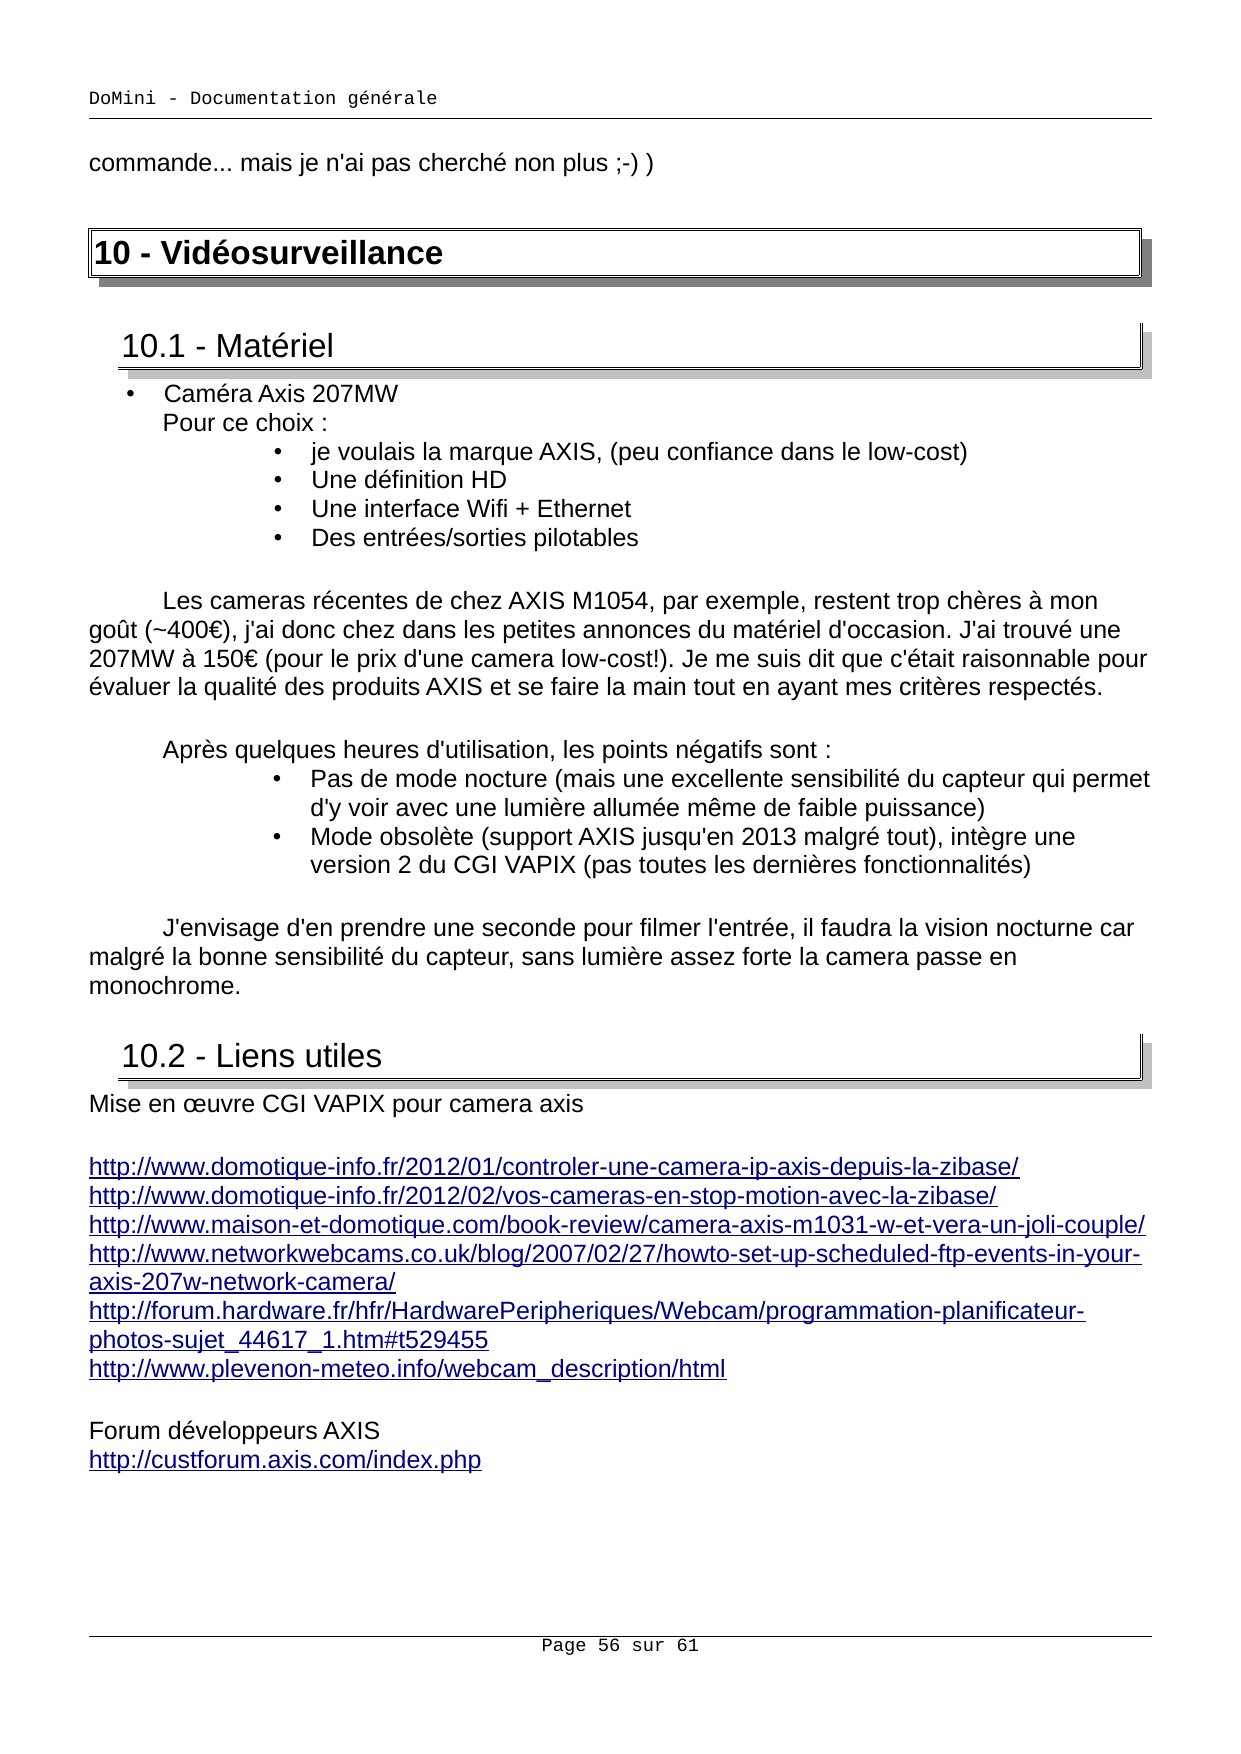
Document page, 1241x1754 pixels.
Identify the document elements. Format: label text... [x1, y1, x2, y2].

list Une interface Wifi + Ethernet [274, 494, 1152, 523]
text http://www.domotique-info.fr/2012/01/controler-une-camera-ip-axis-depuis-la-zibase/ [88, 1152, 1152, 1181]
text Forum développeurs AXIS [88, 1416, 1152, 1445]
list Pas de mode nocture (mais une excellente sensibilité du capteur qui permet d'y voir avec une lumière allumée même de faible puissance) [273, 764, 1152, 821]
text http://www.maison-et-domotique.com/book-review/camera-axis-m1031-w-et-vera-un-joli-couple/ [88, 1210, 1152, 1238]
list Mode obsolète (support AXIS jusqu'en 2013 malgré tout), intègre une version 2 du CGI VAPIX (pas toutes les dernières fonctionnalités) [273, 821, 1152, 879]
list Une définition HD [274, 465, 1152, 494]
subtitle Matériel [118, 323, 1142, 369]
text J'envisage d'en prendre une seconde pour filmer l'entrée, il faudra la vision nocturne car malgré la bonne sensibilité du capteur, sans lumière assez forte la camera passe en monochrome. [88, 913, 1152, 999]
text http://www.domotique-info.fr/2012/02/vos-cameras-en-stop-motion-avec-la-zibase/ [88, 1181, 1152, 1210]
text http://www.networkwebcams.co.uk/blog/2007/02/27/howto-set-up-scheduled-ftp-events-in-your-axis-207w-network-camera/ [88, 1238, 1152, 1296]
text http://www.plevenon-meteo.info/webcam_description/html [88, 1353, 1152, 1382]
text commande... mais je n'ai pas cherché non plus ;-) ) [88, 147, 1152, 176]
list Des entrées/sorties pilotables [274, 523, 1152, 552]
text Après quelques heures d'utilisation, les points négatifs sont : [88, 735, 1152, 764]
text http://custforum.axis.com/index.php [88, 1445, 1152, 1474]
text Les cameras récentes de chez AXIS M1054, par exemple, restent trop chères à mon goût (~400€), j'ai donc chez dans les petites annonces du matériel d'occasion. J'ai trouvé une 207MW à 150€ (pour le prix d'une camera low-cost!). Je me suis dit que c'était raisonnable pour évaluer la qualité des produits AXIS et se faire la main tout en ayant mes critères respectés. [88, 586, 1152, 701]
subtitle Liens utiles [118, 1033, 1142, 1080]
list Caméra Axis 207MW [126, 379, 1152, 408]
text Pour ce choix : [88, 408, 1152, 437]
text Mise en œuvre CGI VAPIX pour camera axis [88, 1089, 1152, 1118]
text http://forum.hardware.fr/hfr/HardwarePeripheriques/Webcam/programmation-planificateur-photos-sujet_44617_1.htm#t529455 [88, 1296, 1152, 1353]
subtitle Vidéosurveillance [89, 229, 1141, 277]
list je voulais la marque AXIS, (peu confiance dans le low-cost) [274, 437, 1152, 465]
